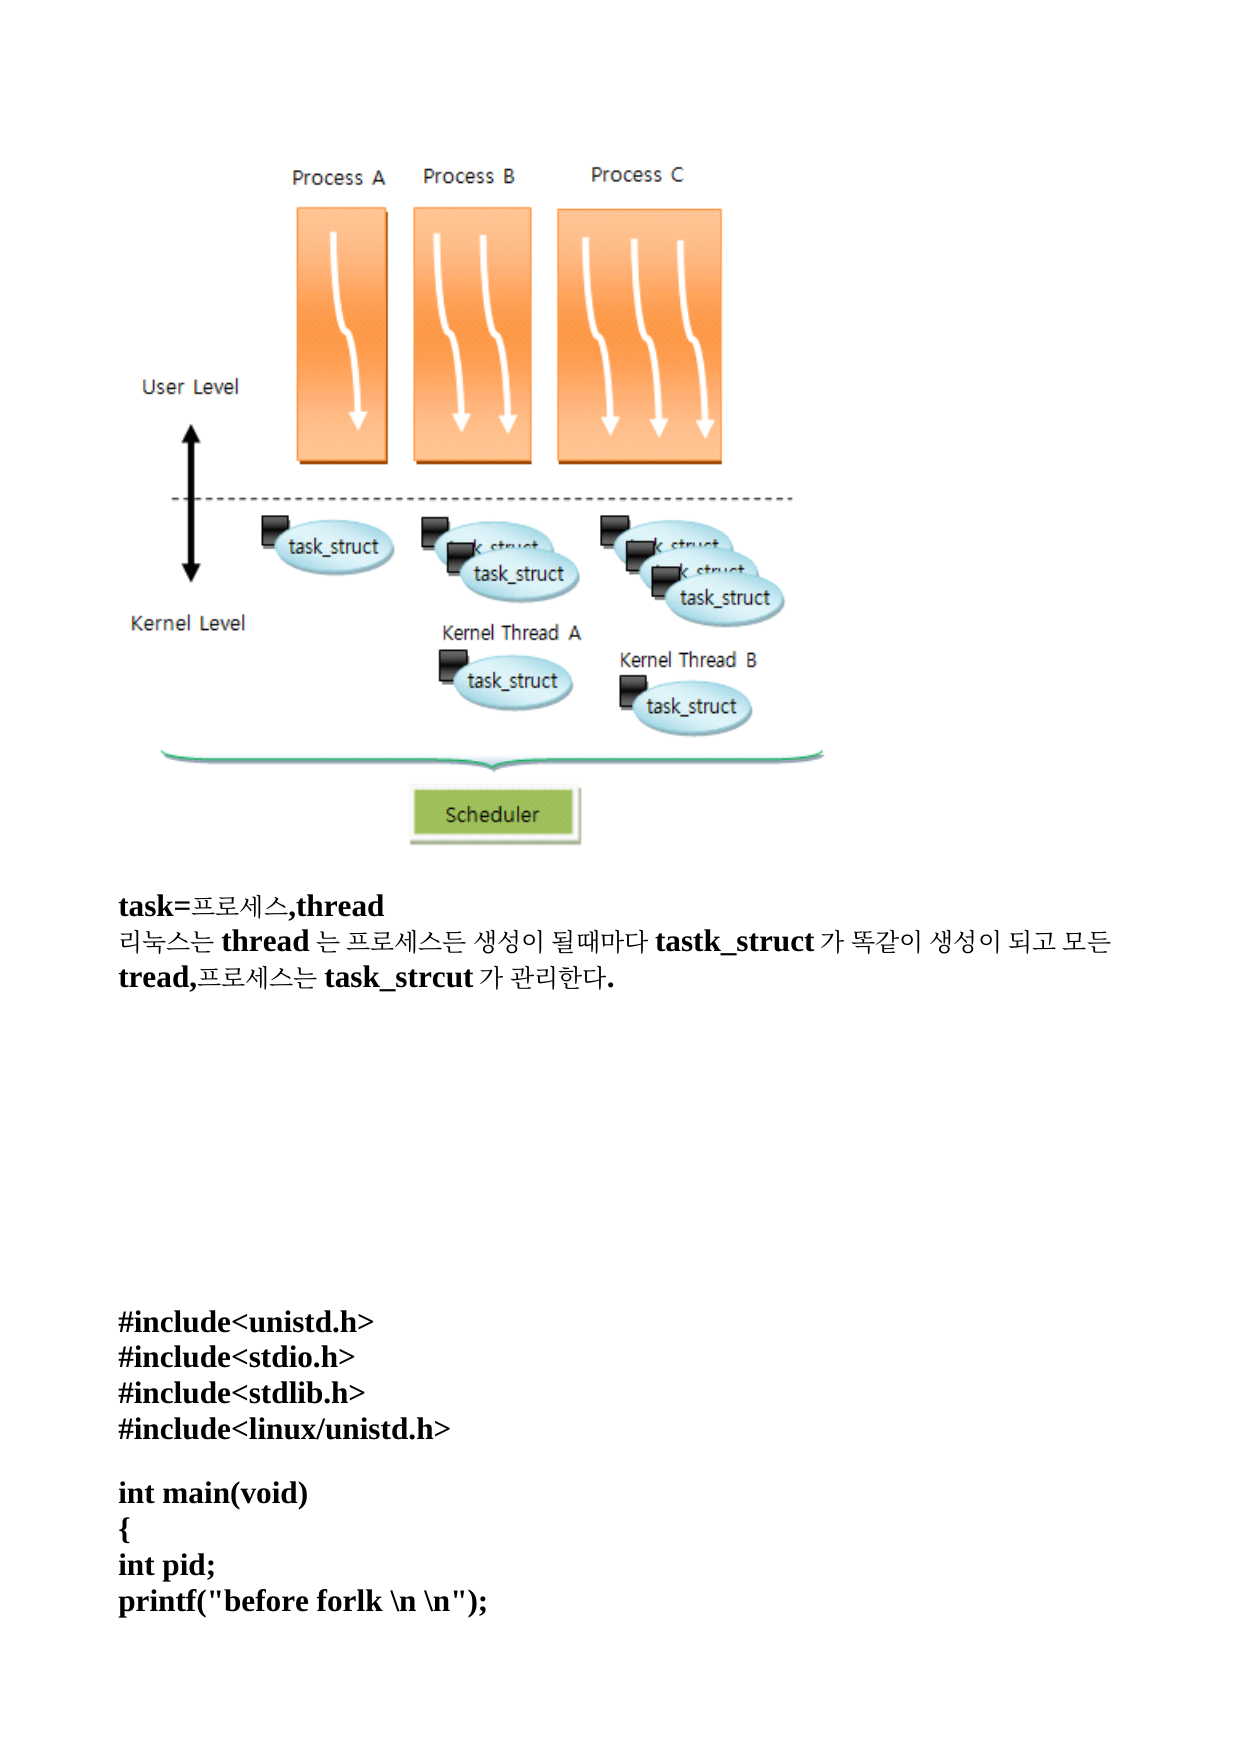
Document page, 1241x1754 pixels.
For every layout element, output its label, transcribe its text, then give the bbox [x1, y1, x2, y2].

text 리눅스는 thread는 프로세스든 생성이 될때마다 tastk_struct가 똑같이 생성이 되고 모든 tread,프로세스는 task_strcut가 관리한다. [118, 923, 1122, 994]
text { [118, 1511, 1122, 1546]
text int main(void) [118, 1474, 1122, 1511]
text #include<linux/unistd.h> [118, 1411, 1122, 1447]
text task=프로세스,thread [118, 887, 1122, 923]
text #include<unistd.h> [118, 1303, 1122, 1339]
text #include<stdio.h> [118, 1339, 1122, 1375]
text int pid; [118, 1546, 1122, 1582]
text #include<stdlib.h> [118, 1375, 1122, 1411]
text printf("before forlk \n \n"); [118, 1582, 1122, 1618]
